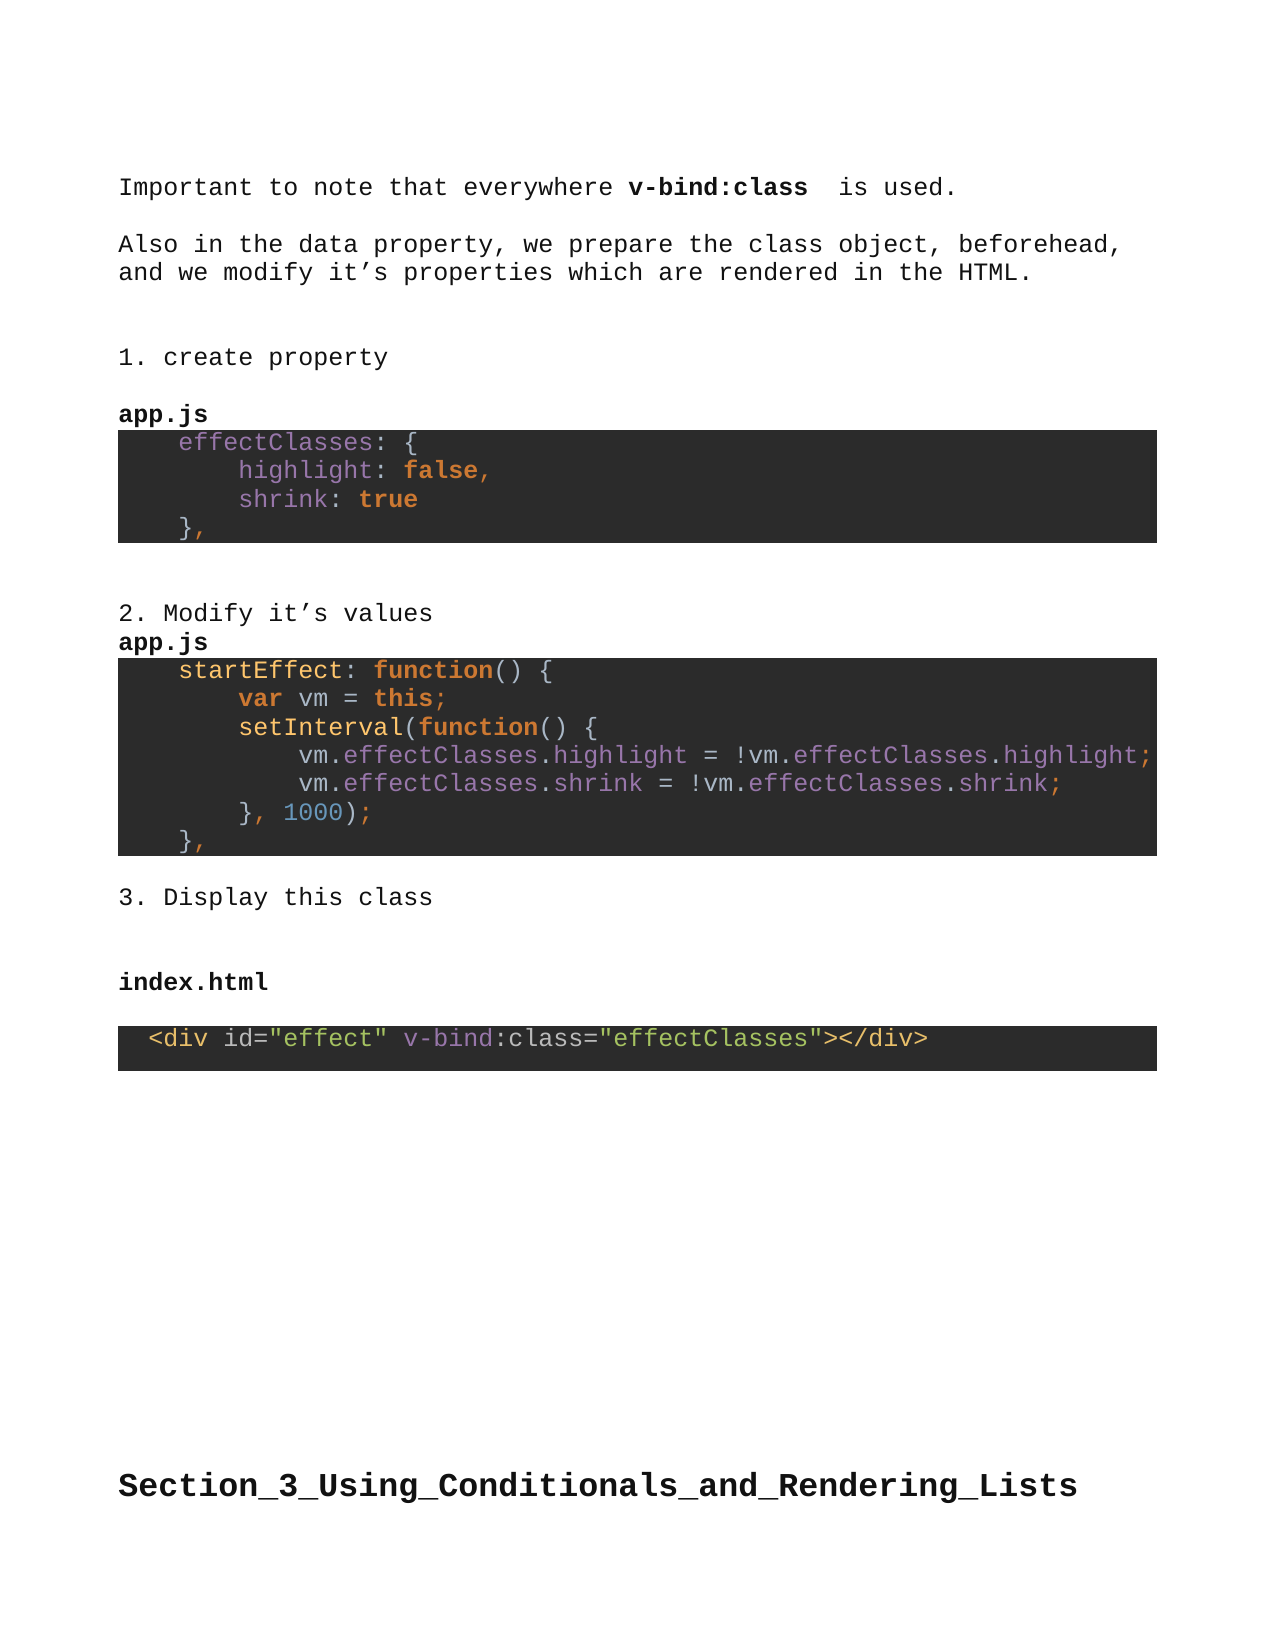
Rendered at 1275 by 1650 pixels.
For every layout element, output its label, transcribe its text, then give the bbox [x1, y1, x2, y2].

text startEffect: function() { [118, 658, 1157, 686]
text vm.effectClasses.highlight = !vm.effectClasses.highlight; [118, 743, 1157, 771]
text Also in the data property, we prepare the class object, beforehead, and we modify it’s properties which are rendered in the HTML. [118, 231, 1157, 288]
text setInterval(function() { [118, 714, 1157, 743]
text Important to note that everywhere v-bind:class is used. [118, 175, 1157, 203]
text }, [118, 828, 1157, 856]
text }, 1000); [118, 799, 1157, 828]
text var vm = this; [118, 686, 1157, 714]
text app.js [118, 401, 1157, 430]
text 3. Display this class [118, 884, 1157, 913]
text shrink: true [118, 486, 1157, 515]
text index.html [118, 969, 1157, 998]
text app.js [118, 629, 1157, 658]
text <div id="effect" v-bind:class="effectClasses"></div> [118, 1026, 1157, 1054]
text highlight: false, [118, 458, 1157, 486]
text Section_3_Using_Conditionals_and_Rendering_Lists [118, 1469, 1157, 1506]
text 2. Modify it’s values [118, 601, 1157, 629]
text }, [118, 515, 1157, 543]
text effectClasses: { [118, 430, 1157, 458]
text vm.effectClasses.shrink = !vm.effectClasses.shrink; [118, 771, 1157, 799]
text 1. create property [118, 345, 1157, 373]
